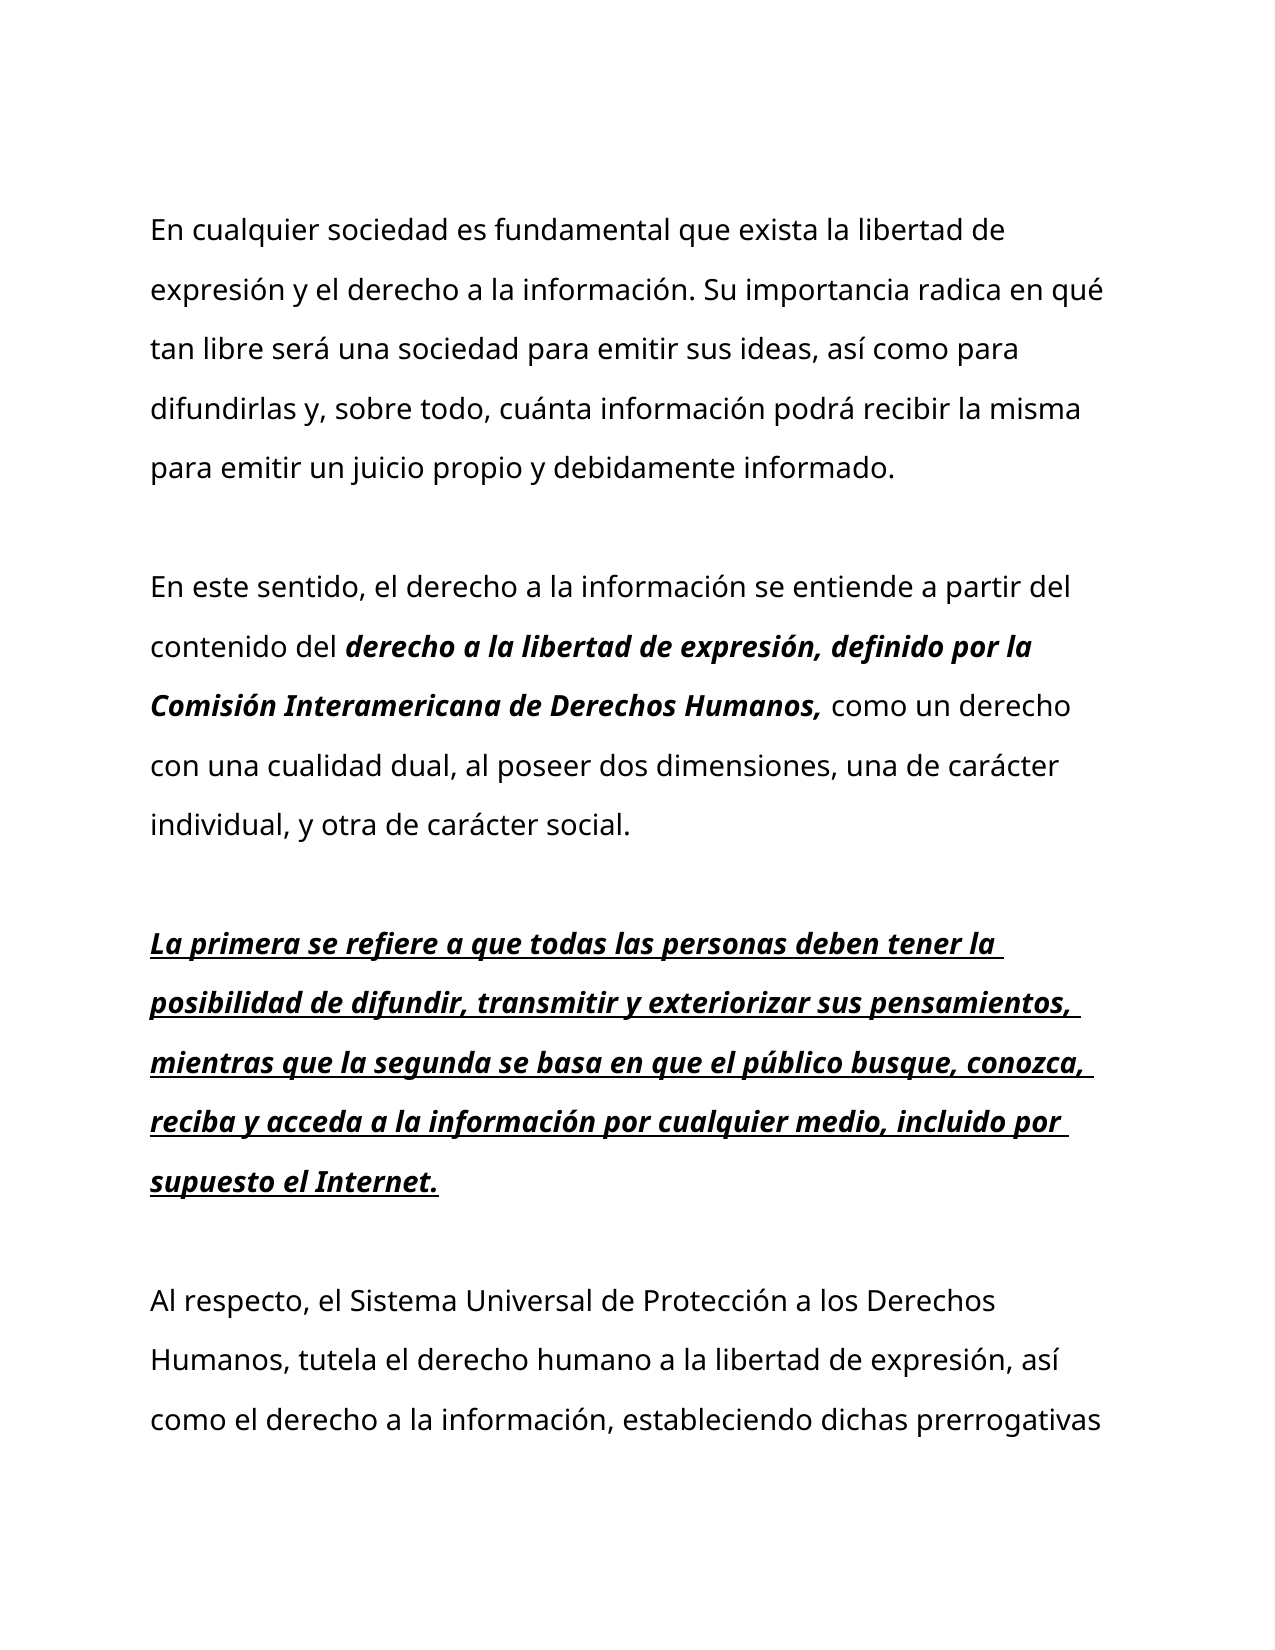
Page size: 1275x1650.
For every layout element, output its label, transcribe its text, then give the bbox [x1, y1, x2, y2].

text Al respecto, el Sistema Universal de Protección a los Derechos Humanos, tutela el derecho humano a la libertad de expresión, así como el derecho a la información, estableciendo dichas prerrogativas [150, 1280, 1125, 1439]
text La primera se refiere a que todas las personas deben tener la posibilidad de difundir, transmitir y exteriorizar sus pensamientos, mientras que la segunda se basa en que el público busque, conozca, reciba y acceda a la información por cualquier medio, incluido por supuesto el Internet. [150, 923, 1125, 1201]
text En este sentido, el derecho a la información se entiende a partir del contenido del derecho a la libertad de expresión, definido por la Comisión Interamericana de Derechos Humanos, como un derecho con una cualidad dual, al poseer dos dimensiones, una de carácter individual, y otra de carácter social. [150, 566, 1125, 844]
text En cualquier sociedad es fundamental que exista la libertad de expresión y el derecho a la información. Su importancia radica en qué tan libre será una sociedad para emitir sus ideas, así como para difundirlas y, sobre todo, cuánta información podrá recibir la misma para emitir un juicio propio y debidamente informado. [150, 209, 1125, 487]
